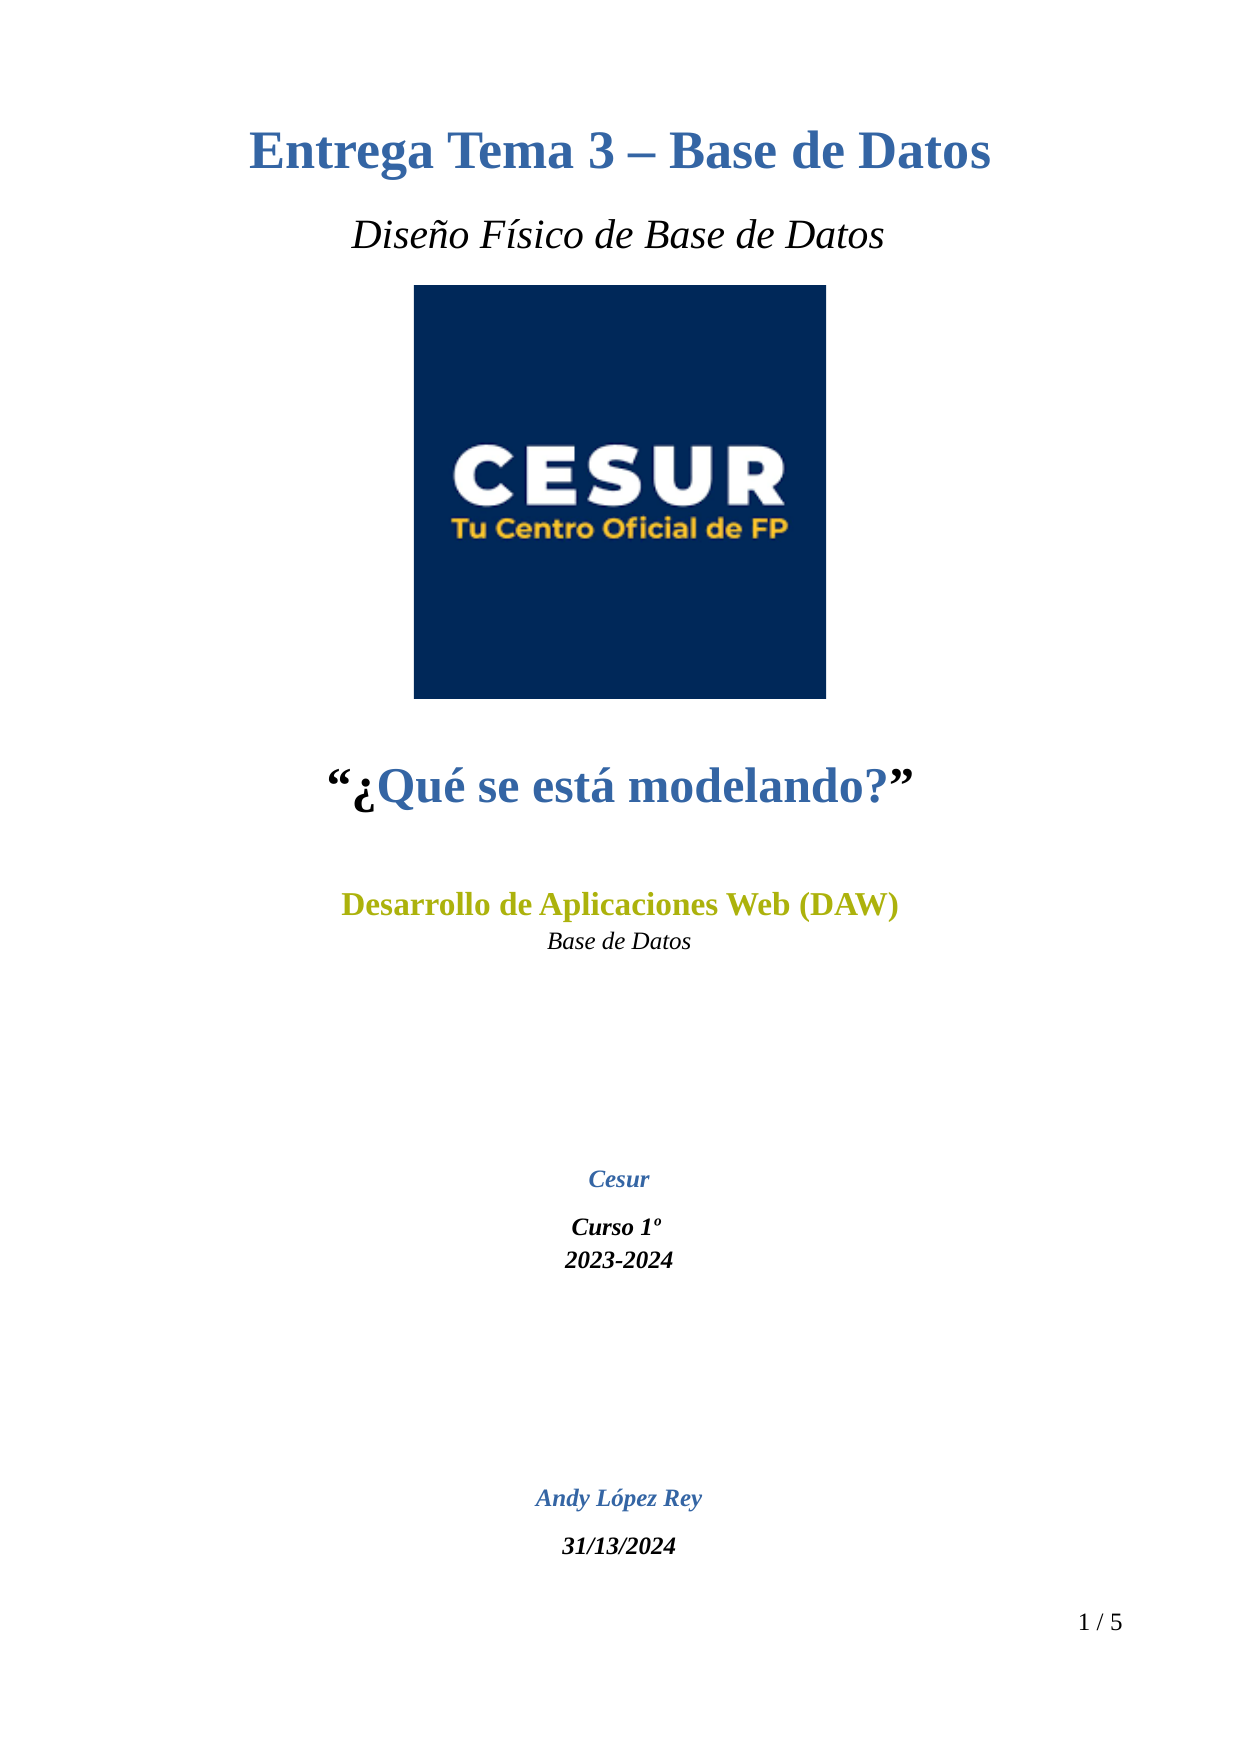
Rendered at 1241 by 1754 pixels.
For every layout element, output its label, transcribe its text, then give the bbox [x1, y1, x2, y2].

text Diseño Físico de Base de Datos [118, 209, 1122, 257]
text Desarrollo de Aplicaciones Web (DAW) Base de Datos [118, 884, 1122, 955]
text 31/13/2024 [118, 1531, 1122, 1559]
text Andy López Rey [118, 1483, 1122, 1512]
text “¿Qué se está modelando?” [118, 756, 1122, 813]
text Entrega Tema 3 – Base de Datos [118, 118, 1122, 209]
picture [413, 285, 827, 699]
text Curso 1º 2023-2024 [118, 1212, 1122, 1274]
text Cesur [118, 1164, 1122, 1193]
